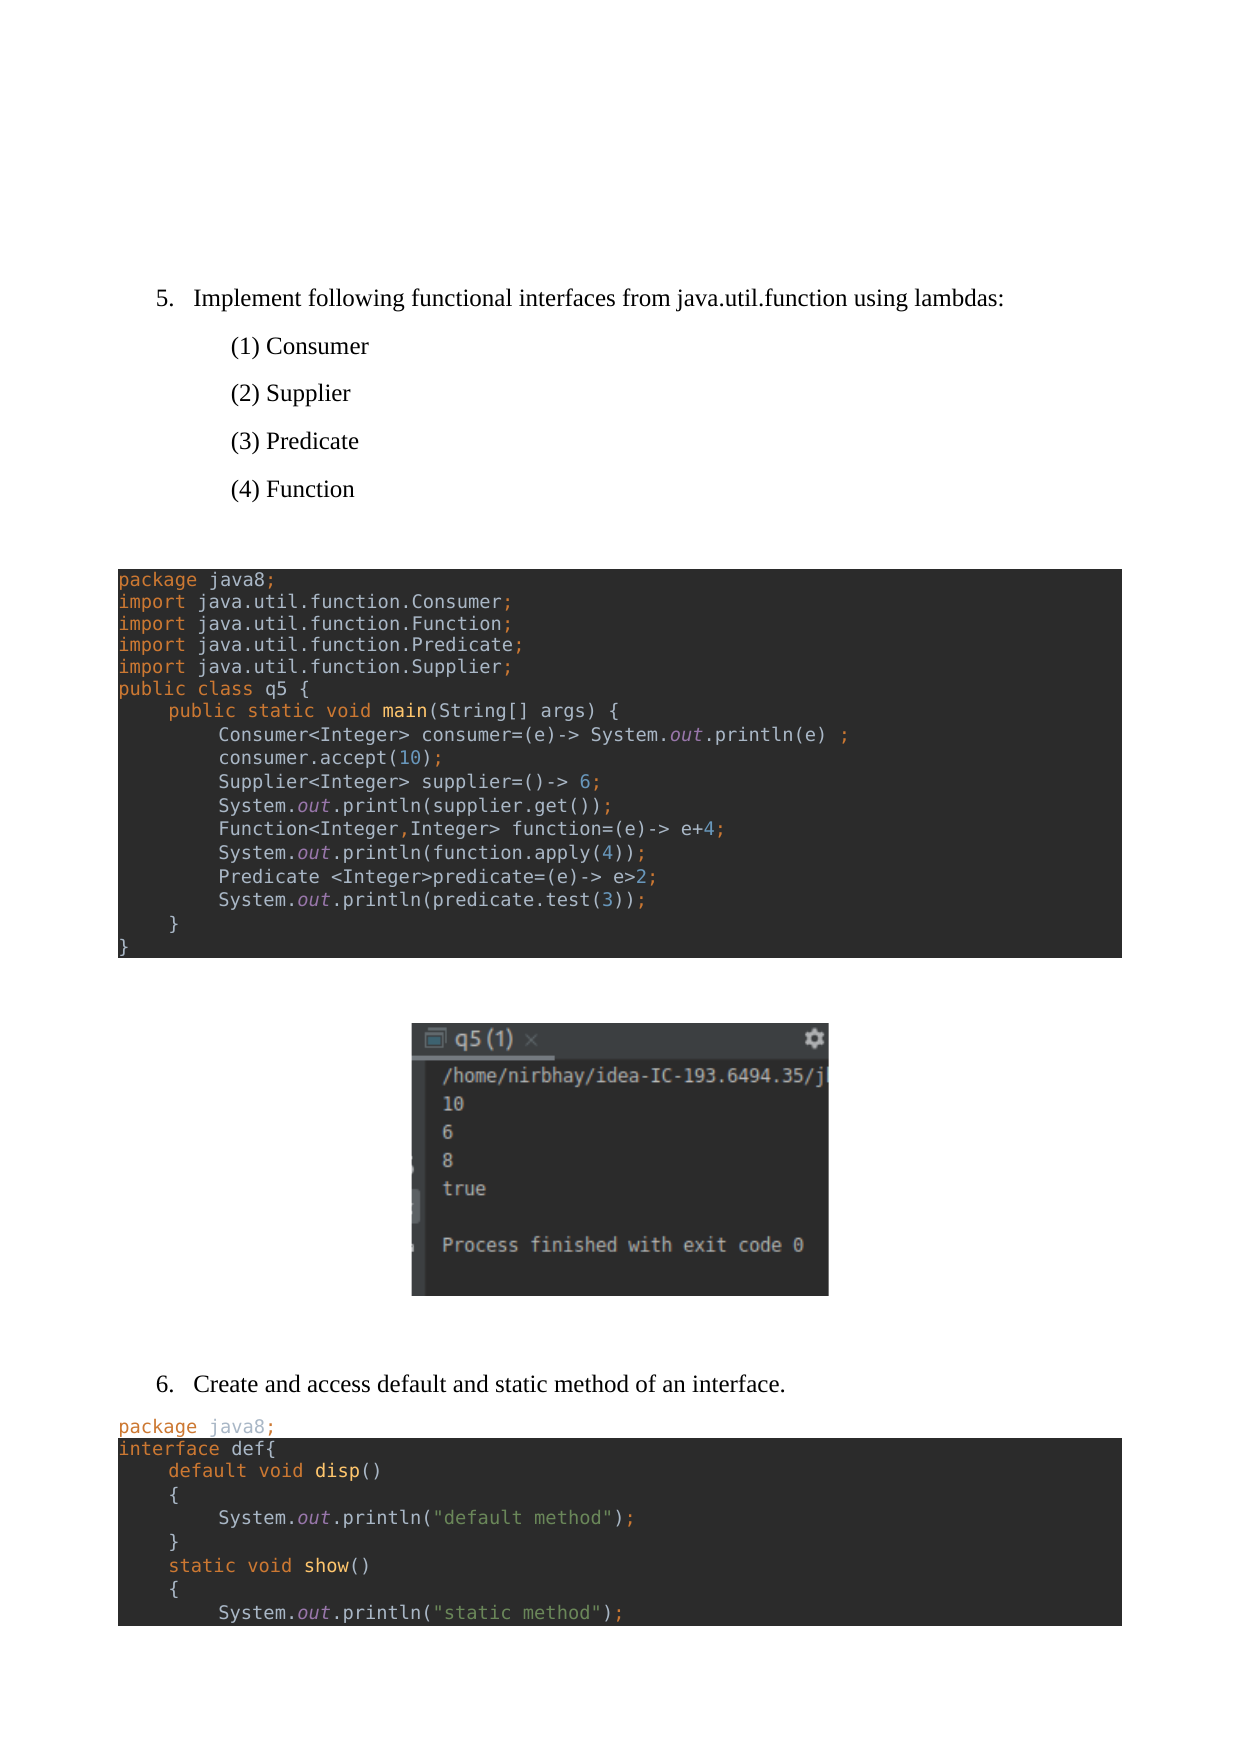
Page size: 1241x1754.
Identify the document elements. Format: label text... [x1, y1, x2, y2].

text System.out.println(function.apply(4)); [118, 842, 1122, 866]
text public static void main(String[] args) { [118, 700, 1122, 724]
text interface def{ [118, 1438, 1122, 1460]
text { [118, 1578, 1122, 1602]
text } [118, 1531, 1122, 1555]
list (1) Consumer [193, 331, 1122, 359]
text import java.util.function.Function; [118, 613, 1122, 634]
list Implement following functional interfaces from java.util.function using lambdas: [156, 283, 1122, 312]
text import java.util.function.Supplier; [118, 656, 1122, 678]
text System.out.println(predicate.test(3)); [118, 889, 1122, 913]
text import java.util.function.Predicate; [118, 634, 1122, 656]
text Predicate <Integer>predicate=(e)-> e>2; [118, 866, 1122, 889]
text package java8; [118, 569, 1122, 591]
list (2) Supplier [193, 378, 1122, 407]
text Function<Integer,Integer> function=(e)-> e+4; [118, 818, 1122, 842]
text { [118, 1484, 1122, 1507]
text public class q5 { [118, 678, 1122, 700]
list Create and access default and static method of an interface. [156, 1369, 1122, 1397]
text } [118, 913, 1122, 937]
text } [118, 937, 1122, 958]
text static void show() [118, 1555, 1122, 1578]
text import java.util.function.Consumer; [118, 591, 1122, 613]
text System.out.println("static method"); [118, 1602, 1122, 1626]
text Supplier<Integer> supplier=()-> 6; [118, 771, 1122, 795]
text package java8; [118, 1416, 1122, 1438]
text default void disp() [118, 1460, 1122, 1484]
text consumer.accept(10); [118, 747, 1122, 771]
list (4) Function [193, 474, 1122, 502]
text System.out.println("default method"); [118, 1507, 1122, 1531]
list (3) Predicate [193, 426, 1122, 455]
text System.out.println(supplier.get()); [118, 795, 1122, 818]
text Consumer<Integer> consumer=(e)-> System.out.println(e) ; [118, 724, 1122, 747]
picture [411, 1023, 829, 1296]
